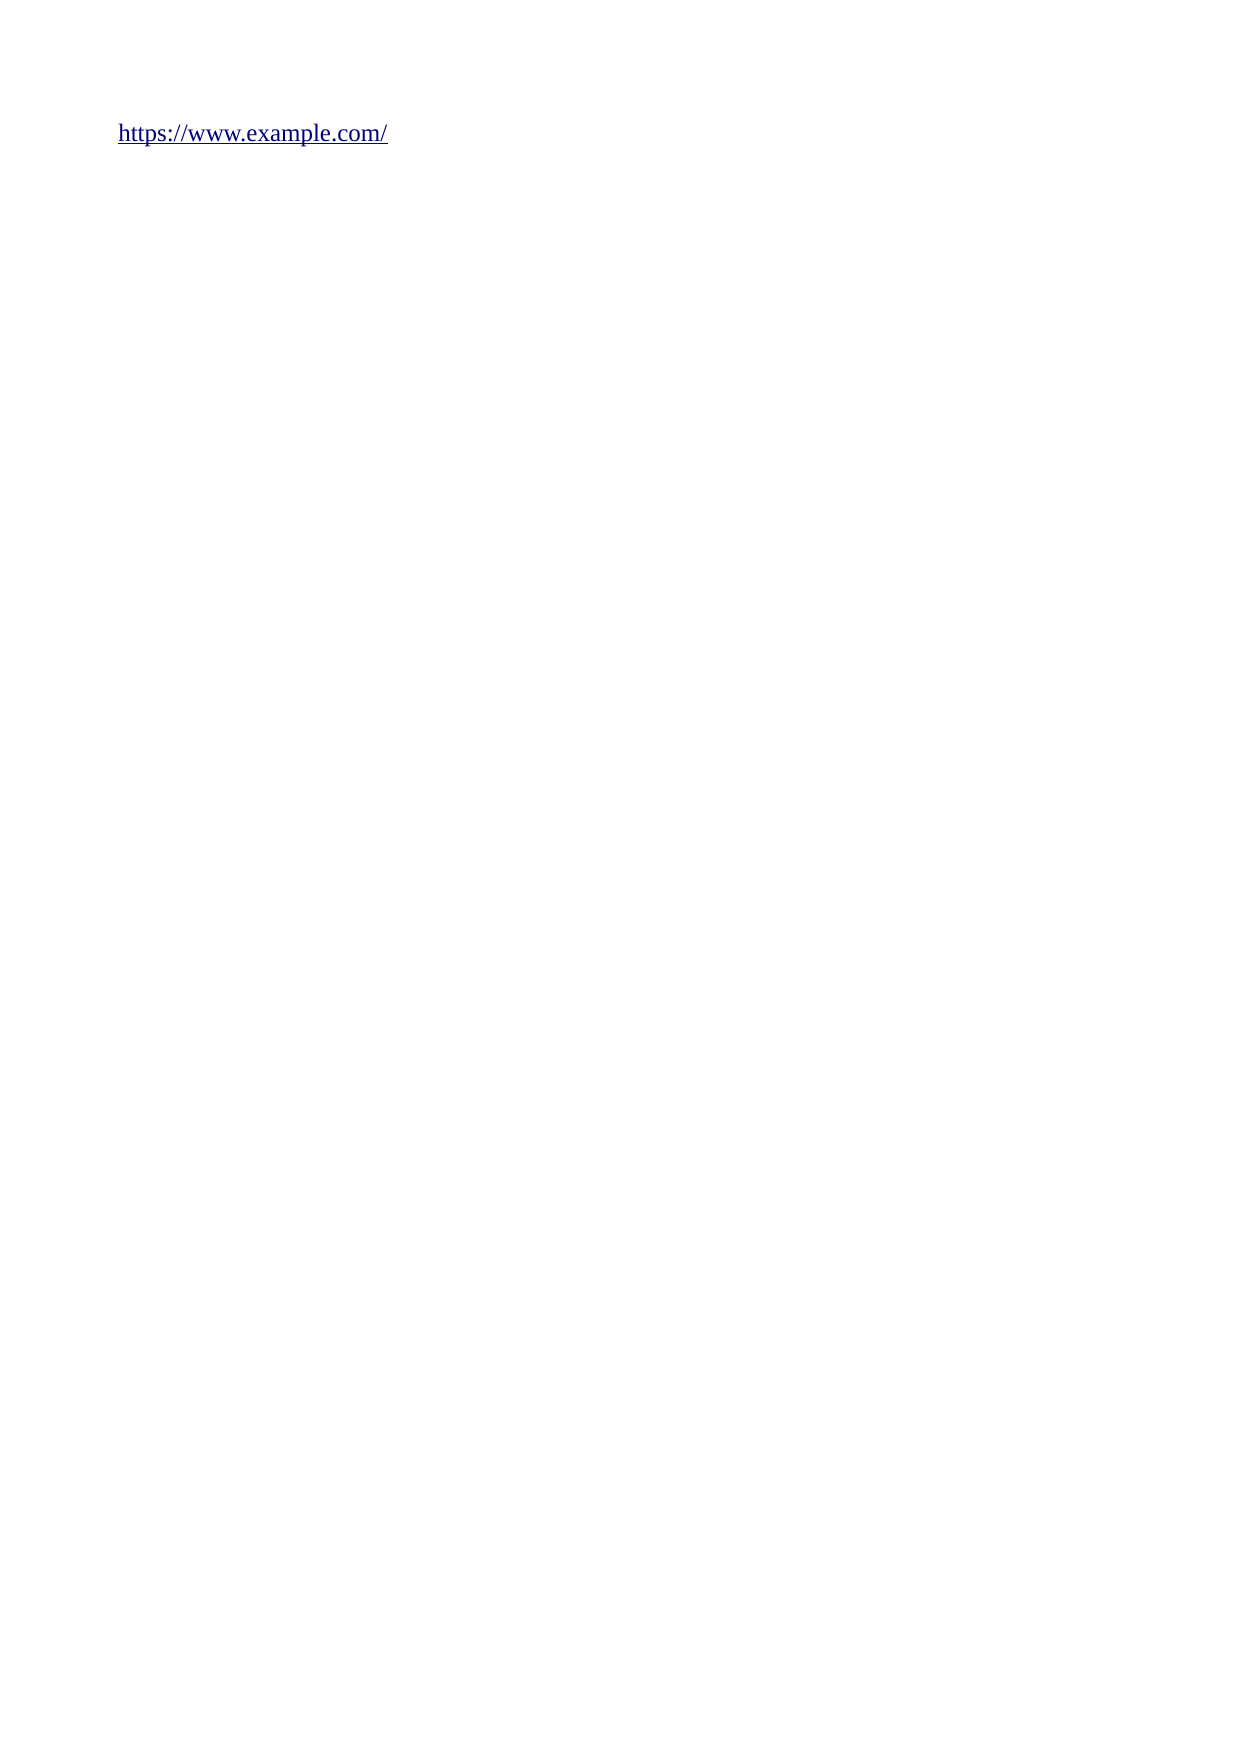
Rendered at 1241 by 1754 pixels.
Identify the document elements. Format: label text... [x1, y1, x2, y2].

text https://www.example.com/ [118, 118, 1122, 147]
